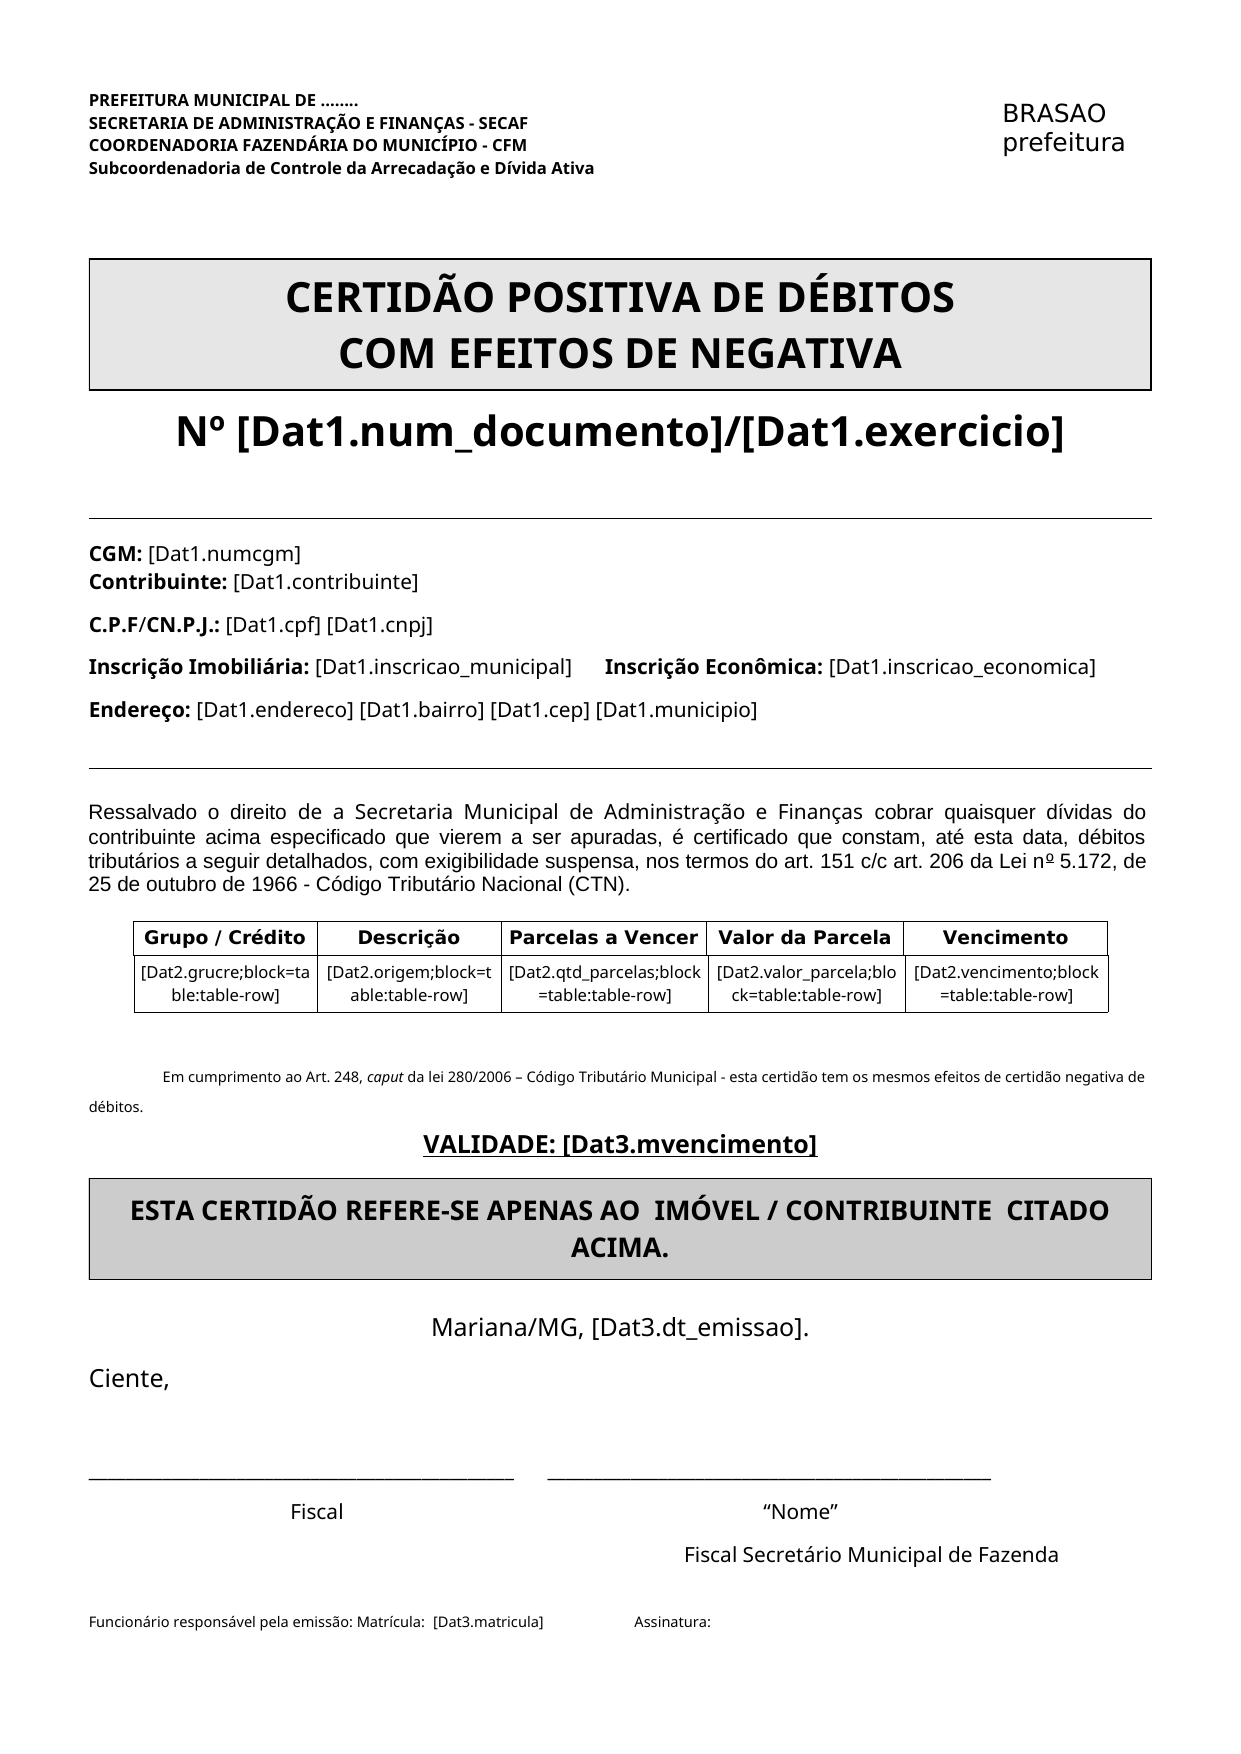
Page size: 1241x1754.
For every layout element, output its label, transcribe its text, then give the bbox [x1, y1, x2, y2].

text Contribuinte: [Dat1.contribuinte] [88, 567, 1152, 596]
text COM EFEITOS DE NEGATIVA [90, 315, 1150, 389]
subtitle VALIDADE: [Dat3.mvencimento] [88, 1127, 1152, 1161]
text CERTIDÃO POSITIVA DE DÉBITOS [90, 260, 1150, 315]
subtitle Nº [Dat1.num_documento]/[Dat1.exercicio] [88, 402, 1152, 459]
text Ressalvado o direito de a Secretaria Municipal de Administração e Finanças cobrar quaisquer dívidas do contribuinte acima especificado que vierem a ser apuradas, é certificado que constam, até esta data, débitos tributários a seguir detalhados, com exigibilidade suspensa, nos termos do art. 151 c/c art. 206 da Lei nº 5.172, de 25 de outubro de 1966 - Código Tributário Nacional (CTN). [88, 797, 1146, 896]
text Mariana/MG, [Dat3.dt_emissao]. [88, 1310, 1152, 1344]
text Ciente, [88, 1361, 1152, 1395]
table_header Vencimento [904, 922, 1107, 955]
table_header Grupo / Crédito [134, 922, 317, 955]
table_header [Dat2.origem;block=table:table-row] [318, 956, 501, 1012]
text Funcionário responsável pela emissão: Matrícula: [Dat3.matricula] Assinatura: [88, 1612, 1152, 1632]
text Inscrição Imobiliária: [Dat1.inscricao_municipal] Inscrição Econômica: [Dat1.inscricao_economica] [88, 652, 1152, 681]
text Em cumprimento ao Art. 248, caput da lei 280/2006 – Código Tributário Municipal - esta certidão tem os mesmos efeitos de certidão negativa de débitos. [88, 1067, 1152, 1117]
table_header [Dat2.qtd_parcelas;block=table:table-row] [502, 956, 708, 1012]
text CGM: [Dat1.numcgm] [88, 539, 1152, 567]
table_header [Dat2.grucre;block=table:table-row] [135, 956, 317, 1012]
text C.P.F/CN.P.J.: [Dat1.cpf] [Dat1.cnpj] [88, 610, 1152, 638]
text Endereço: [Dat1.endereco] [Dat1.bairro] [Dat1.cep] [Dat1.municipio] [88, 695, 1152, 723]
table_header Valor da Parcela [707, 922, 903, 955]
text ESTA CERTIDÃO REFERE-SE APENAS AO IMÓVEL / CONTRIBUINTE CITADO ACIMA. [90, 1179, 1151, 1251]
text ______________________________________________ ________________________________________________ Fiscal “Nome” Fiscal Secretário Municipal de Fazenda [88, 1455, 1152, 1568]
table_header [Dat2.valor_parcela;block=table:table-row] [709, 956, 905, 1012]
table_header Parcelas a Vencer [502, 922, 706, 955]
table_header [Dat2.vencimento;block=table:table-row] [906, 956, 1108, 1012]
table_header Descrição [318, 922, 501, 955]
